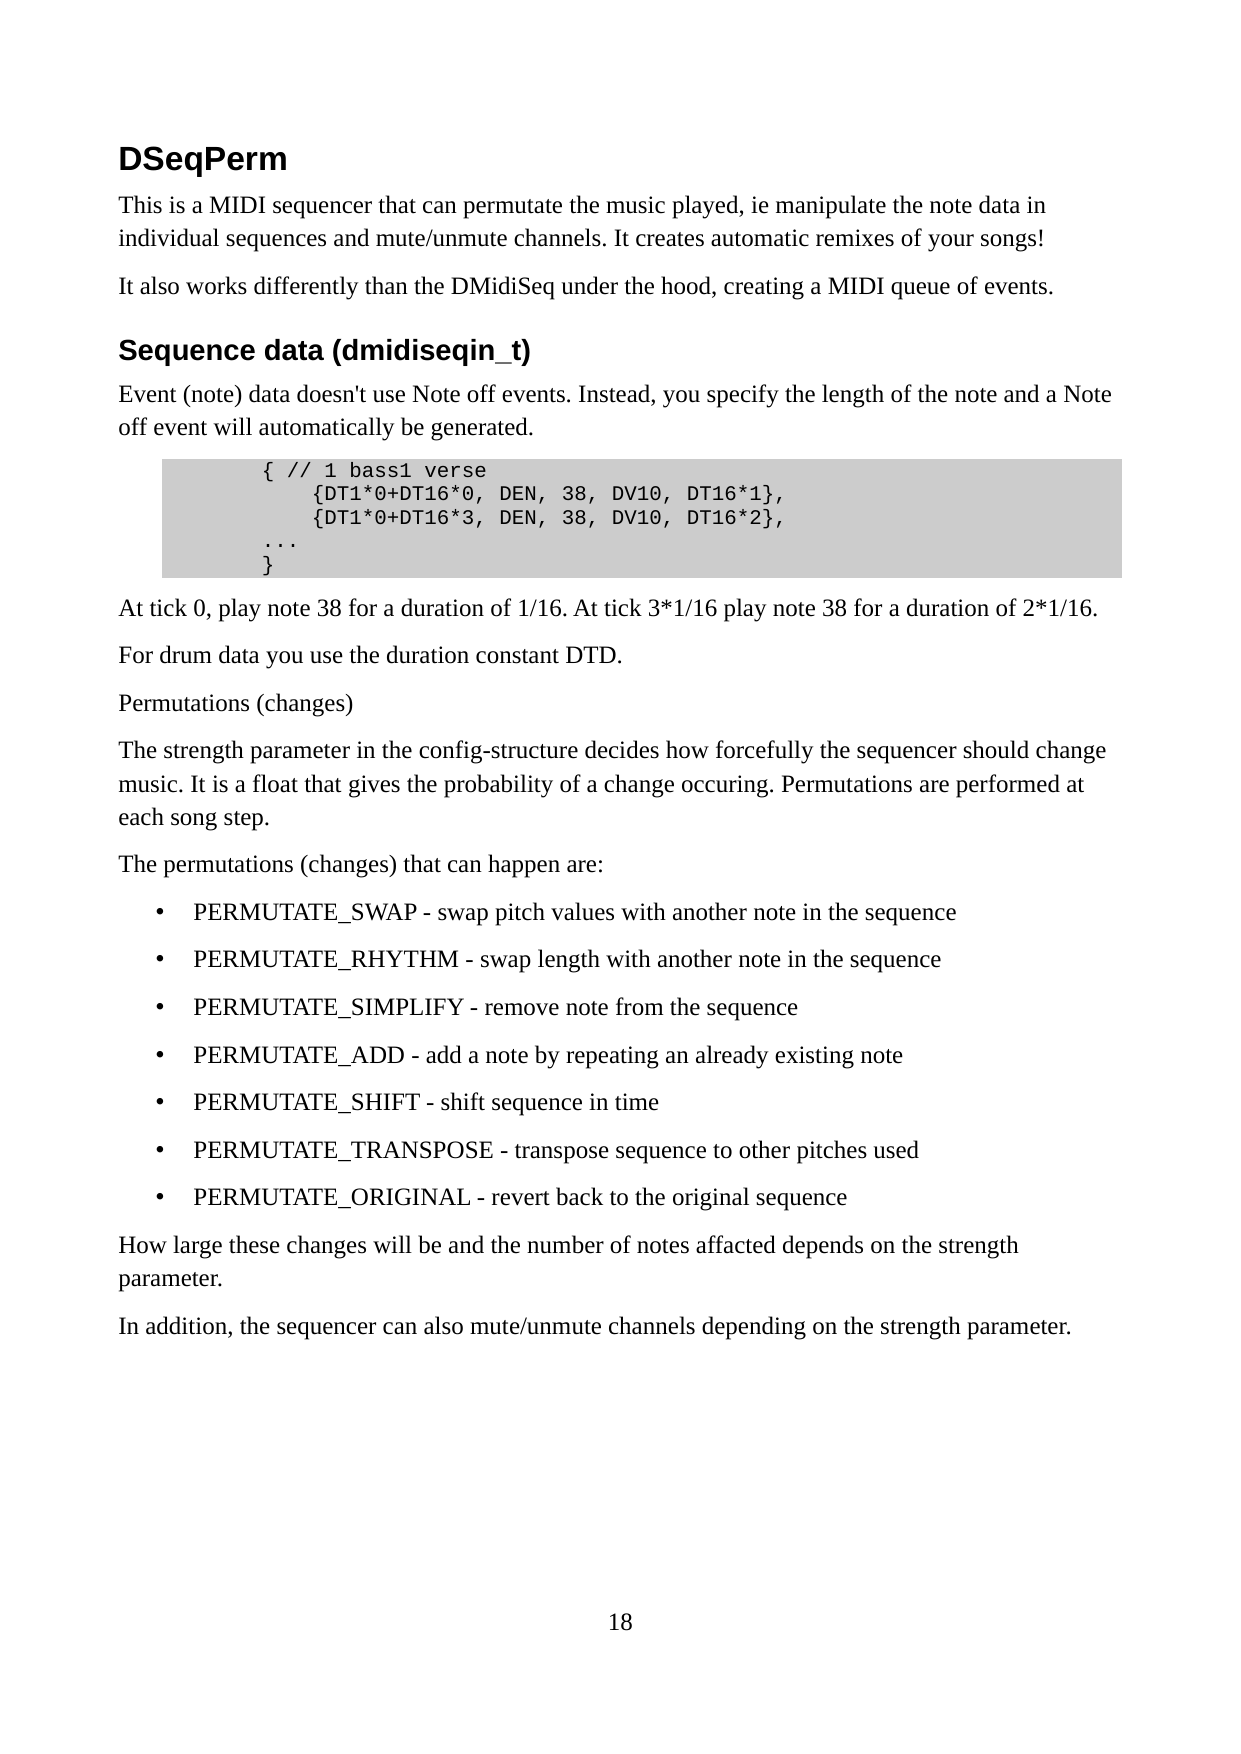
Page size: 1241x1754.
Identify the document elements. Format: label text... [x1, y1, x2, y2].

text This is a MIDI sequencer that can permutate the music played, ie manipulate the note data in individual sequences and mute/unmute channels. It creates automatic remixes of your songs! [118, 190, 1122, 252]
text For drum data you use the duration constant DTD. [118, 640, 1122, 669]
text In addition, the sequencer can also mute/unmute channels depending on the strength parameter. [118, 1311, 1122, 1339]
text At tick 0, play note 38 for a duration of 1/16. At tick 3*1/16 play note 38 for a duration of 2*1/16. [118, 593, 1122, 622]
list PERMUTATE_SIMPLIFY - remove note from the sequence [156, 992, 1122, 1021]
list PERMUTATE_TRANSPOSE - transpose sequence to other pitches used [156, 1135, 1122, 1164]
text How large these changes will be and the number of notes affacted depends on the strength parameter. [118, 1230, 1122, 1292]
list PERMUTATE_RHYTHM - swap length with another note in the sequence [156, 944, 1122, 973]
list PERMUTATE_SHIFT - shift sequence in time [156, 1087, 1122, 1116]
text { // 1 bass1 verse [162, 459, 1122, 483]
text The permutations (changes) that can happen are: [118, 849, 1122, 878]
text {DT1*0+DT16*3, DEN, 38, DV10, DT16*2}, [162, 507, 1122, 531]
text {DT1*0+DT16*0, DEN, 38, DV10, DT16*1}, [162, 483, 1122, 507]
list PERMUTATE_ADD - add a note by repeating an already existing note [156, 1040, 1122, 1068]
text It also works differently than the DMidiSeq under the hood, creating a MIDI queue of events. [118, 271, 1122, 299]
text Permutations (changes) [118, 688, 1122, 717]
list PERMUTATE_ORIGINAL - revert back to the original sequence [156, 1182, 1122, 1211]
list PERMUTATE_SWAP - swap pitch values with another note in the sequence [156, 897, 1122, 926]
text The strength parameter in the config-structure decides how forcefully the sequencer should change music. It is a float that gives the probability of a change occuring. Permutations are performed at each song step. [118, 736, 1122, 830]
text ... [162, 531, 1122, 554]
subtitle DSeqPerm [118, 139, 1122, 178]
subtitle Sequence data (dmidiseqin_t) [118, 333, 1122, 366]
text } [162, 554, 1122, 578]
text Event (note) data doesn't use Note off events. Instead, you specify the length of the note and a Note off event will automatically be generated. [118, 379, 1122, 441]
